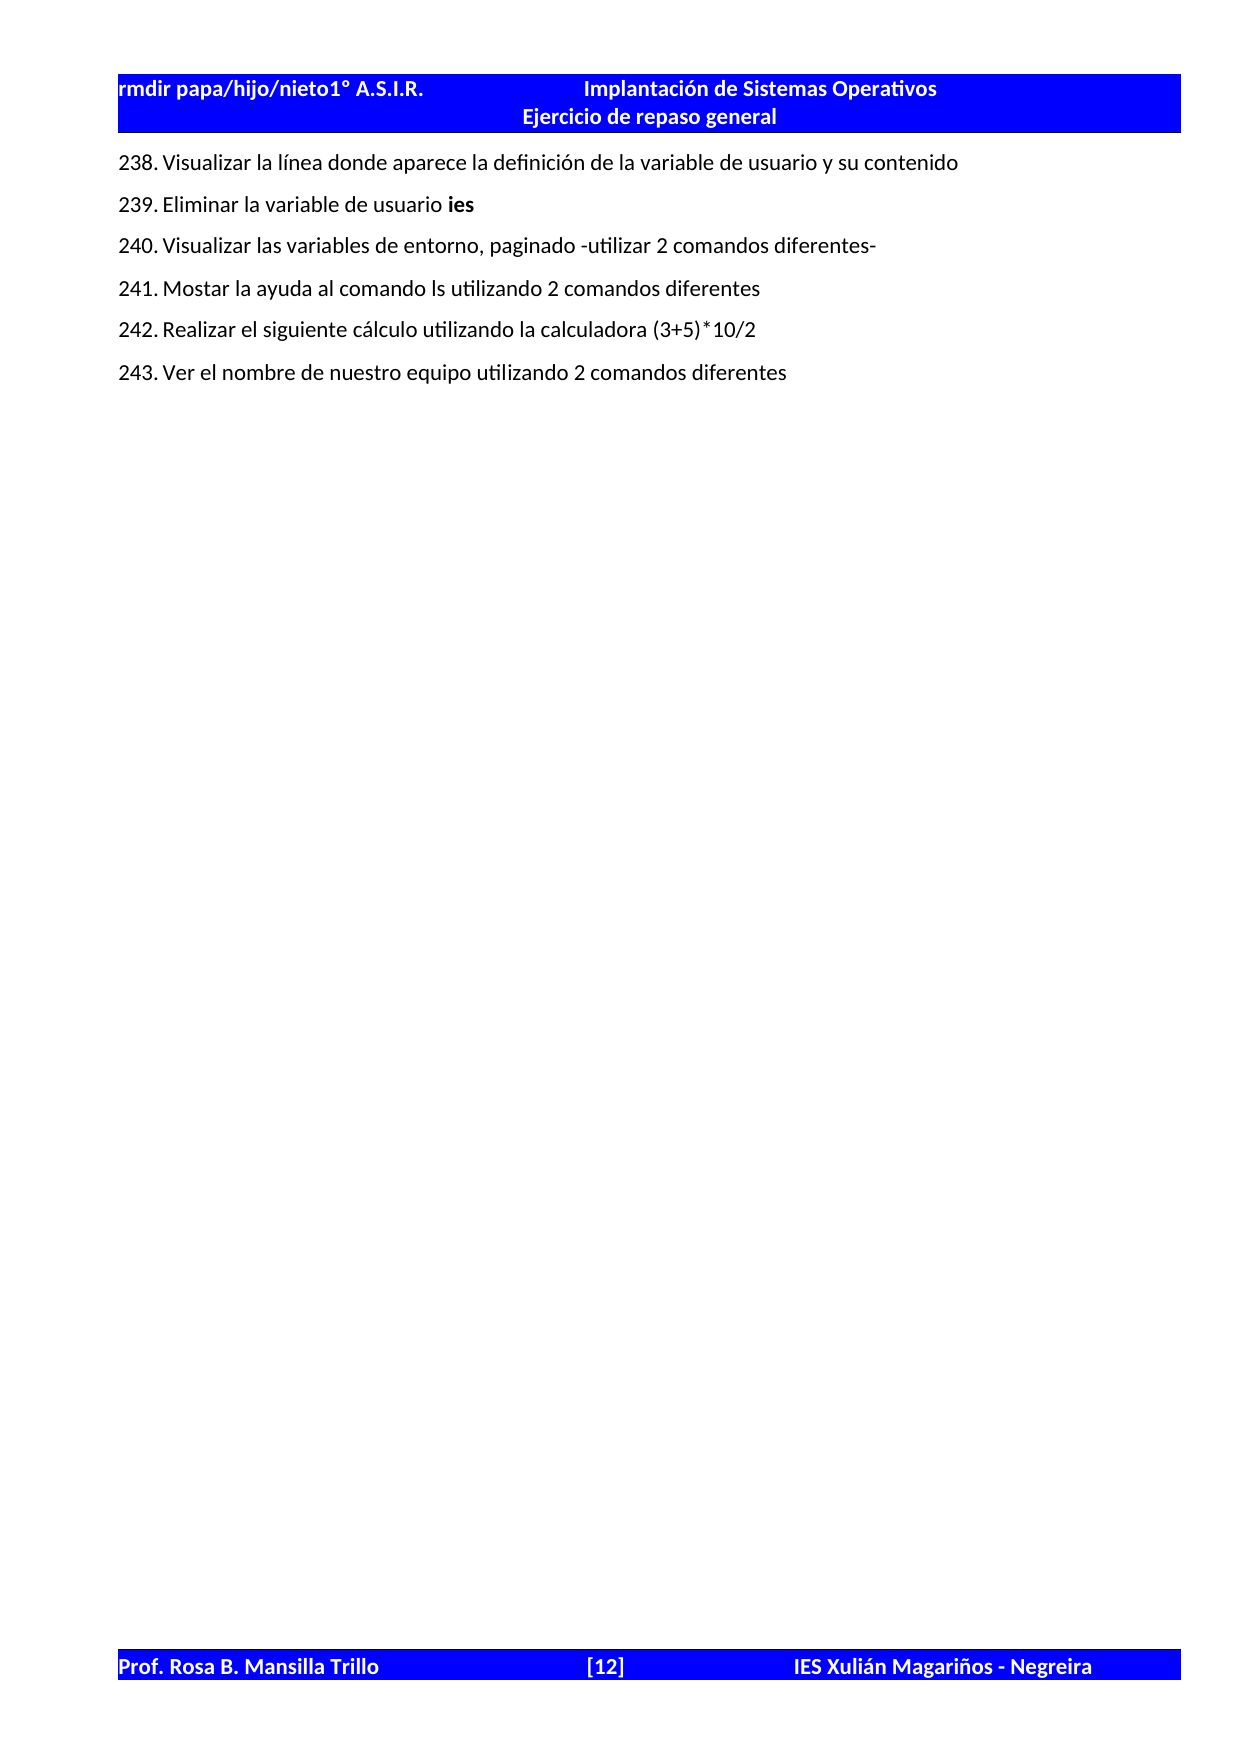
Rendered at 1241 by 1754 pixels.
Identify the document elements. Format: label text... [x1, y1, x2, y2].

list Ver el nombre de nuestro equipo utilizando 2 comandos diferentes [118, 358, 1181, 386]
list Visualizar la línea donde aparece la definición de la variable de usuario y su contenido [118, 148, 1181, 176]
list Realizar el siguiente cálculo utilizando la calculadora (3+5)*10/2 [118, 316, 1181, 344]
list Mostar la ayuda al comando ls utilizando 2 comandos diferentes [118, 274, 1181, 302]
list Eliminar la variable de usuario ies [118, 190, 1181, 218]
list Visualizar las variables de entorno, paginado -utilizar 2 comandos diferentes- [118, 232, 1181, 260]
